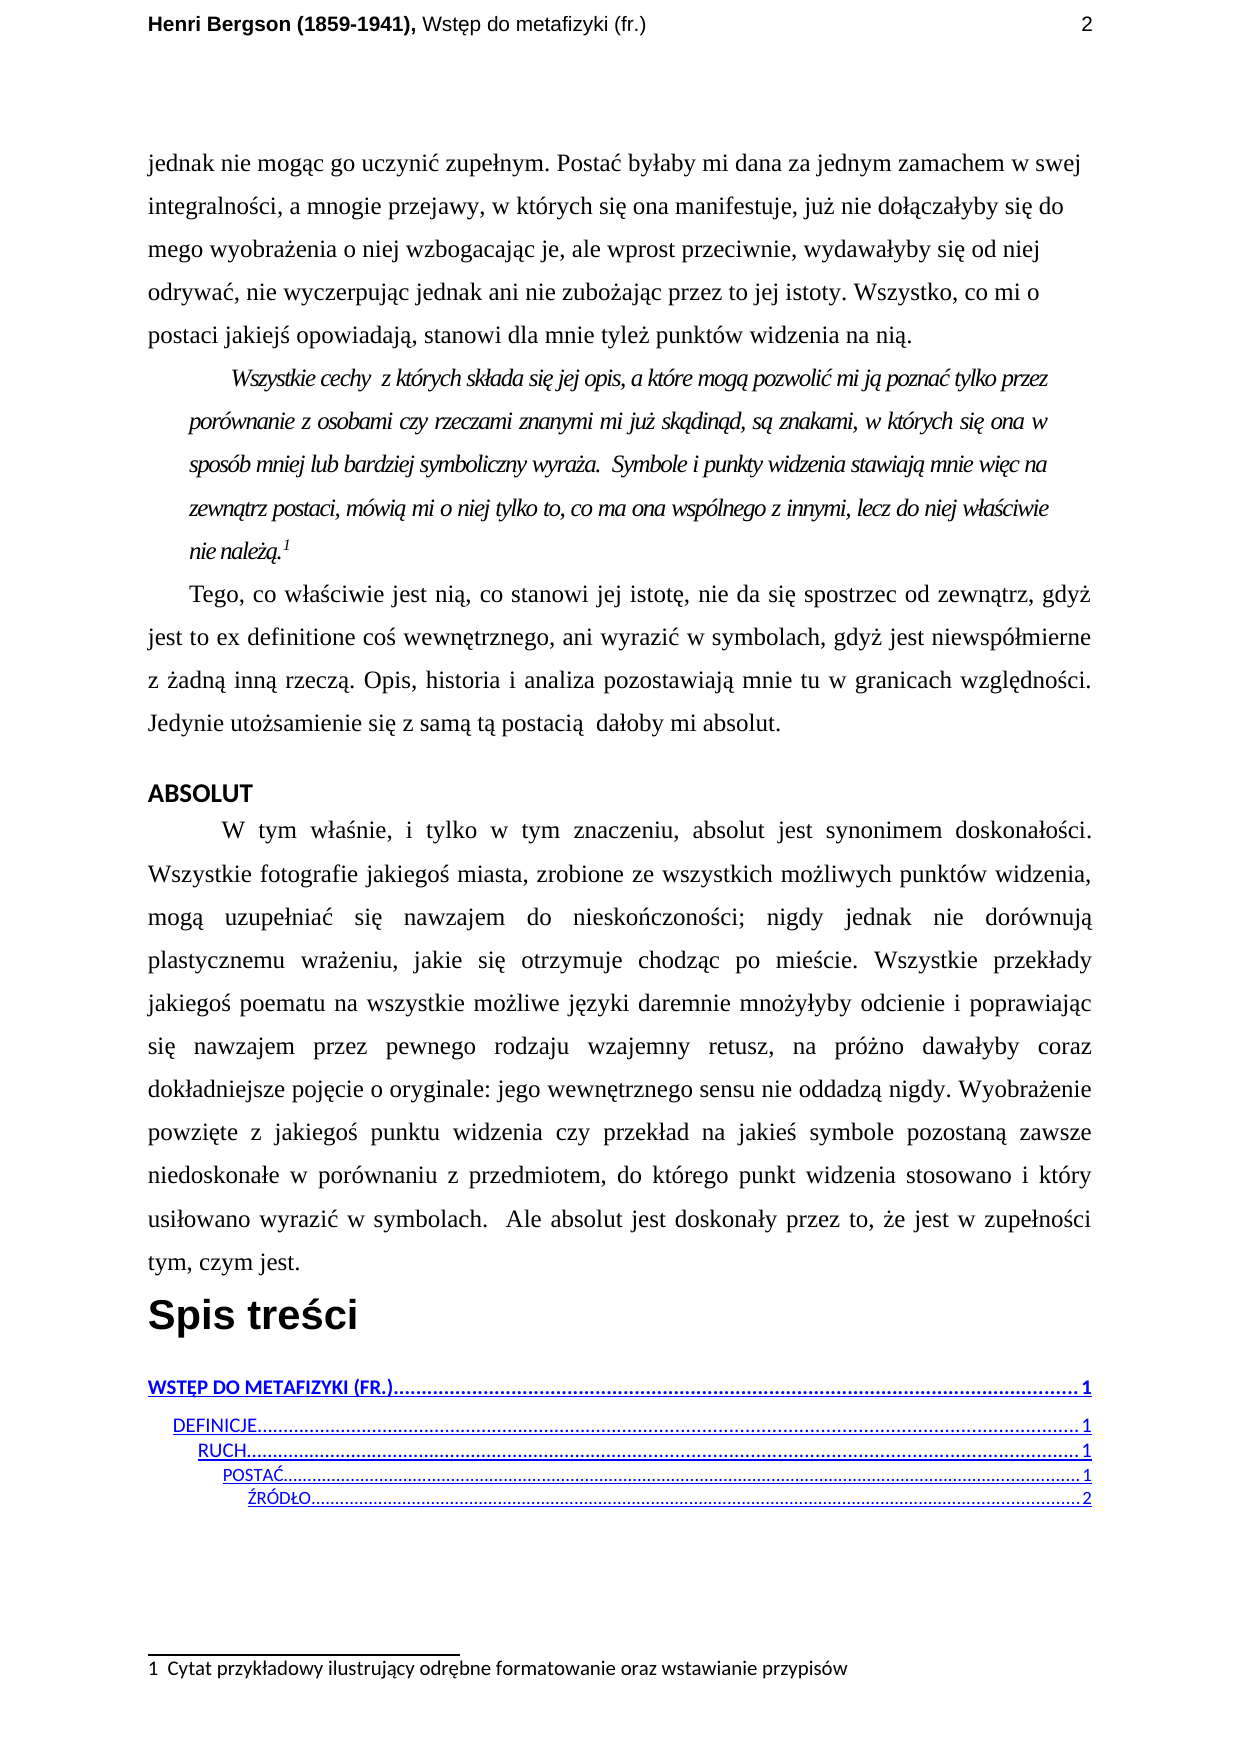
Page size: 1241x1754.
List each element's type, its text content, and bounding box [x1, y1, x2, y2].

text ŹRÓDŁO 2 [248, 1486, 1093, 1509]
text Wstęp do metafizyki (fr.) 1 [148, 1374, 1093, 1400]
text jednak nie mogąc go uczynić zupełnym. Postać byłaby mi dana za jednym zamachem w swej integralności, a mnogie przejawy, w których się ona manifestuje, już nie dołączałyby się do mego wyobrażenia o niej wzbogacając je, ale wprost przeciwnie, wydawałyby się od niej odrywać, nie wyczerpując jednak ani nie zubożając przez to jej istoty. Wszystko, co mi o postaci jakiejś opowiadają, stanowi dla mnie tyleż punktów widzenia na nią. [148, 148, 1093, 349]
text RUCH 1 [198, 1438, 1093, 1463]
text Wszystkie cechy z których składa się jej opis, a które mogą pozwolić mi ją poznać tylko przez porównanie z osobami czy rzeczami znanymi mi już skądinąd, są znakami, w których się ona w sposób mniej lub bardziej symboliczny wyraża. Symbole i punkty widzenia stawiają mnie więc na zewnątrz postaci, mówią mi o niej tylko to, co ma ona wspólnego z innymi, lecz do niej właściwie nie należą. [189, 363, 1051, 564]
text DEFINICJE 1 [173, 1412, 1093, 1438]
text POSTAĆ 1 [223, 1463, 1093, 1486]
text Cytat przykładowy ilustrujący odrębne formatowanie oraz wstawianie przypisów [148, 1655, 1093, 1680]
subtitle ABSOLUT [148, 776, 1093, 809]
text Tego, co właściwie jest nią, co stanowi jej istotę, nie da się spostrzec od zewnątrz, gdyż jest to ex definitione coś wewnętrznego, ani wyrazić w symbolach, gdyż jest niewspółmierne z żadną inną rzeczą. Opis, historia i analiza pozostawiają mnie tu w granicach względności. Jedynie utożsamienie się z samą tą postacią dałoby mi absolut. [148, 579, 1093, 737]
text W tym właśnie, i tylko w tym znaczeniu, absolut jest synonimem doskonałości. Wszystkie fotografie jakiegoś miasta, zrobione ze wszystkich możliwych punktów widzenia, mogą uzupełniać się nawzajem do nieskończoności; nigdy jednak nie dorównują plastycznemu wrażeniu, jakie się otrzymuje chodząc po mieście. Wszystkie przekłady jakiegoś poematu na wszystkie możliwe języki daremnie mnożyłyby odcienie i poprawiając się nawzajem przez pewnego rodzaju wzajemny retusz, na próżno dawałyby coraz dokładniejsze pojęcie o oryginale: jego wewnętrznego sensu nie oddadzą nigdy. Wyobrażenie powzięte z jakiegoś punktu widzenia czy przekład na jakieś symbole pozostaną zawsze niedoskonałe w porównaniu z przedmiotem, do którego punkt widzenia stosowano i który usiłowano wyrazić w symbolach. Ale absolut jest doskonały przez to, że jest w zupełności tym, czym jest. [148, 816, 1093, 1276]
text Spis treści [148, 1290, 1093, 1338]
